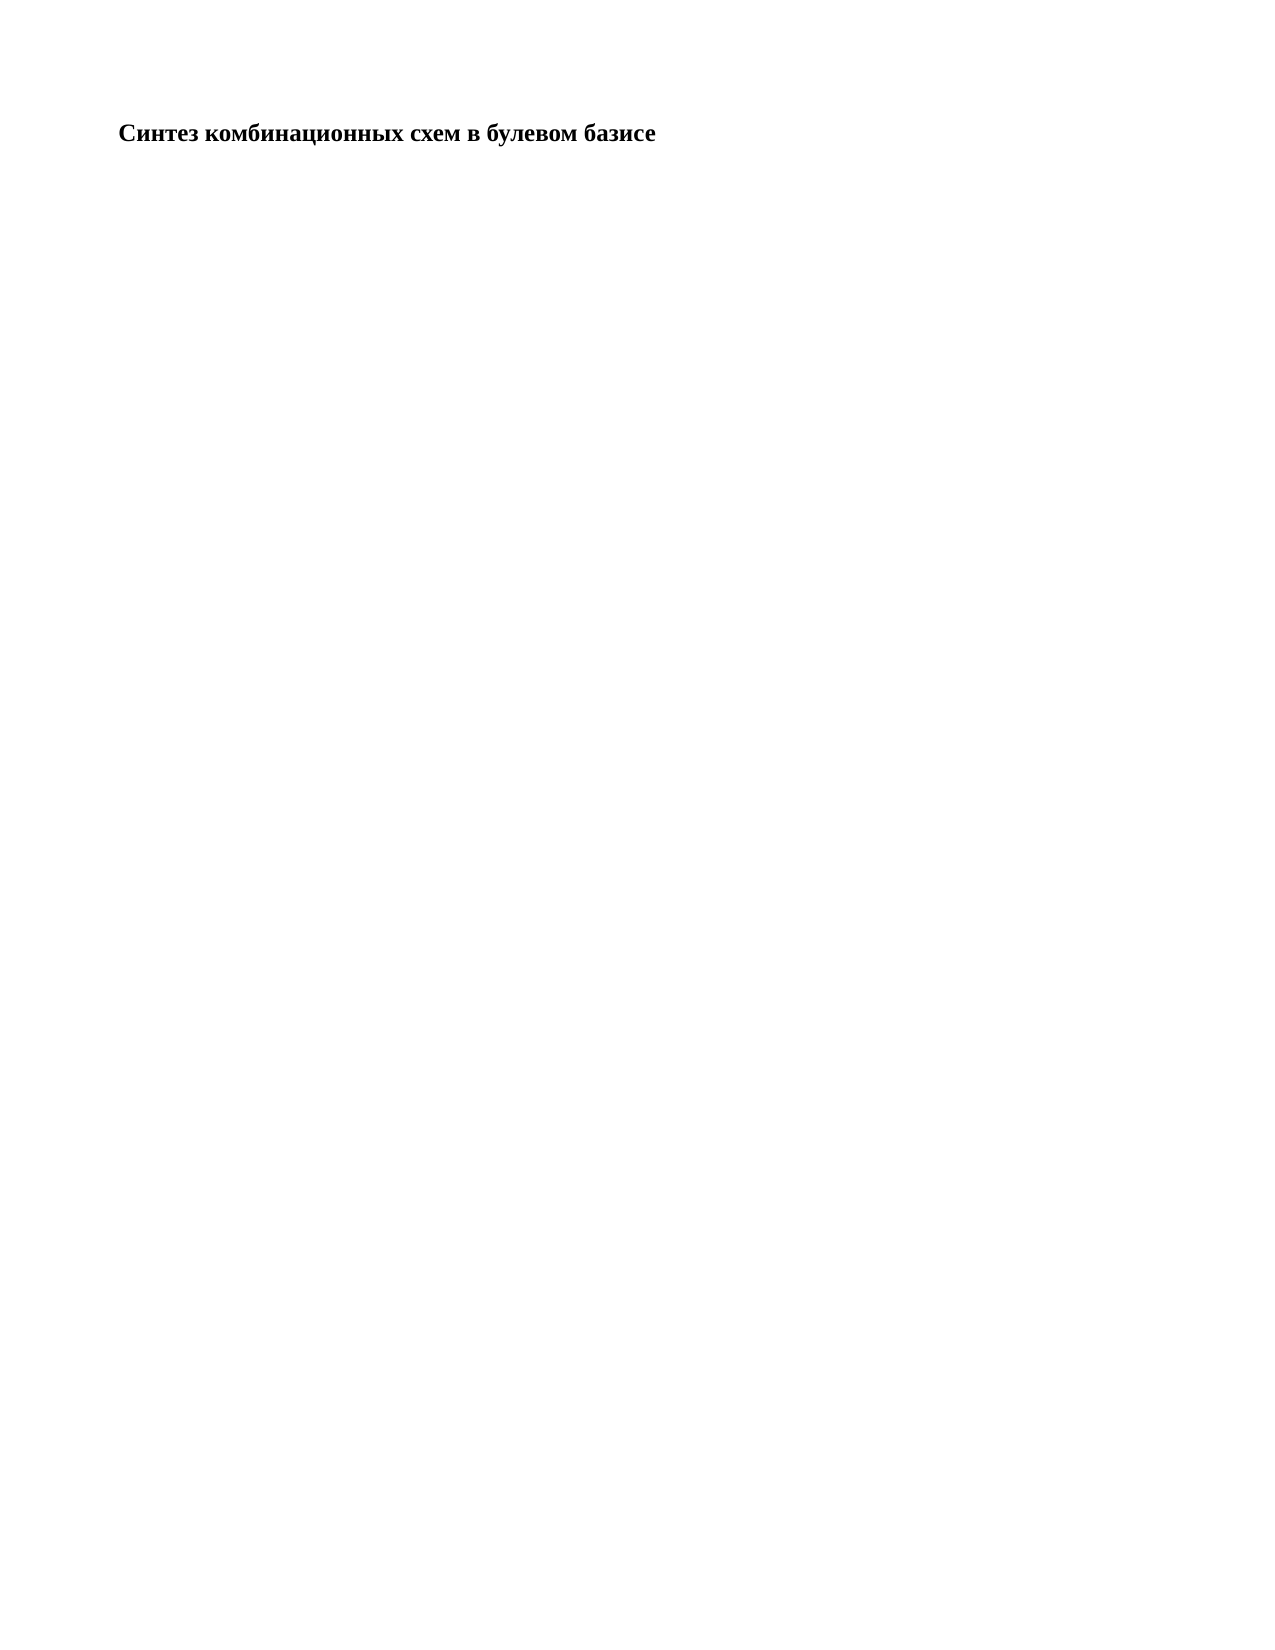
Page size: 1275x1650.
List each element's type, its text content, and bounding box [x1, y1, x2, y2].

text Синтез комбинационных схем в булевом базисе [118, 118, 1157, 147]
